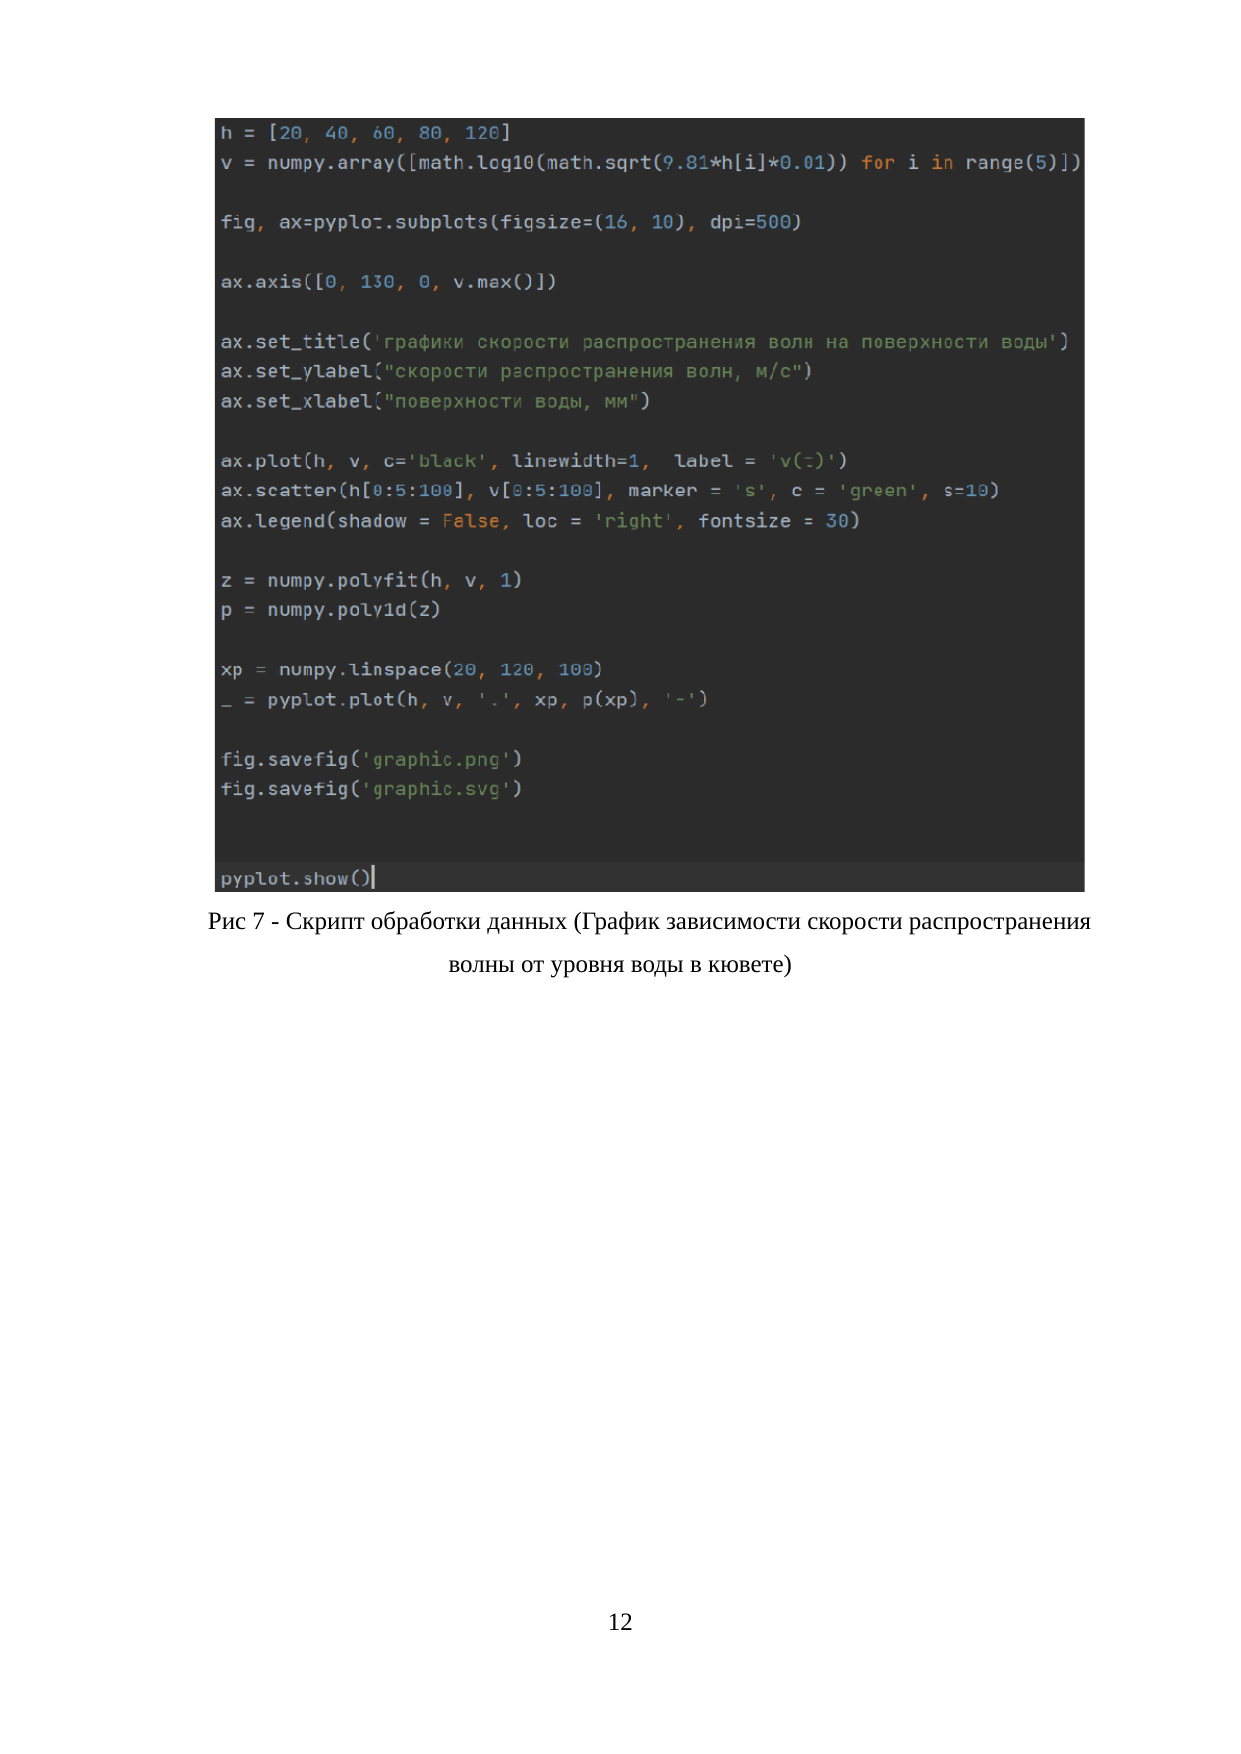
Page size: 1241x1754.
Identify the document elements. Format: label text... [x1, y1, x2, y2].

picture [214, 118, 1085, 892]
text Рис 7 - Скрипт обработки данных (График зависимости скорости распространения волны от уровня воды в кювете) [118, 906, 1122, 978]
